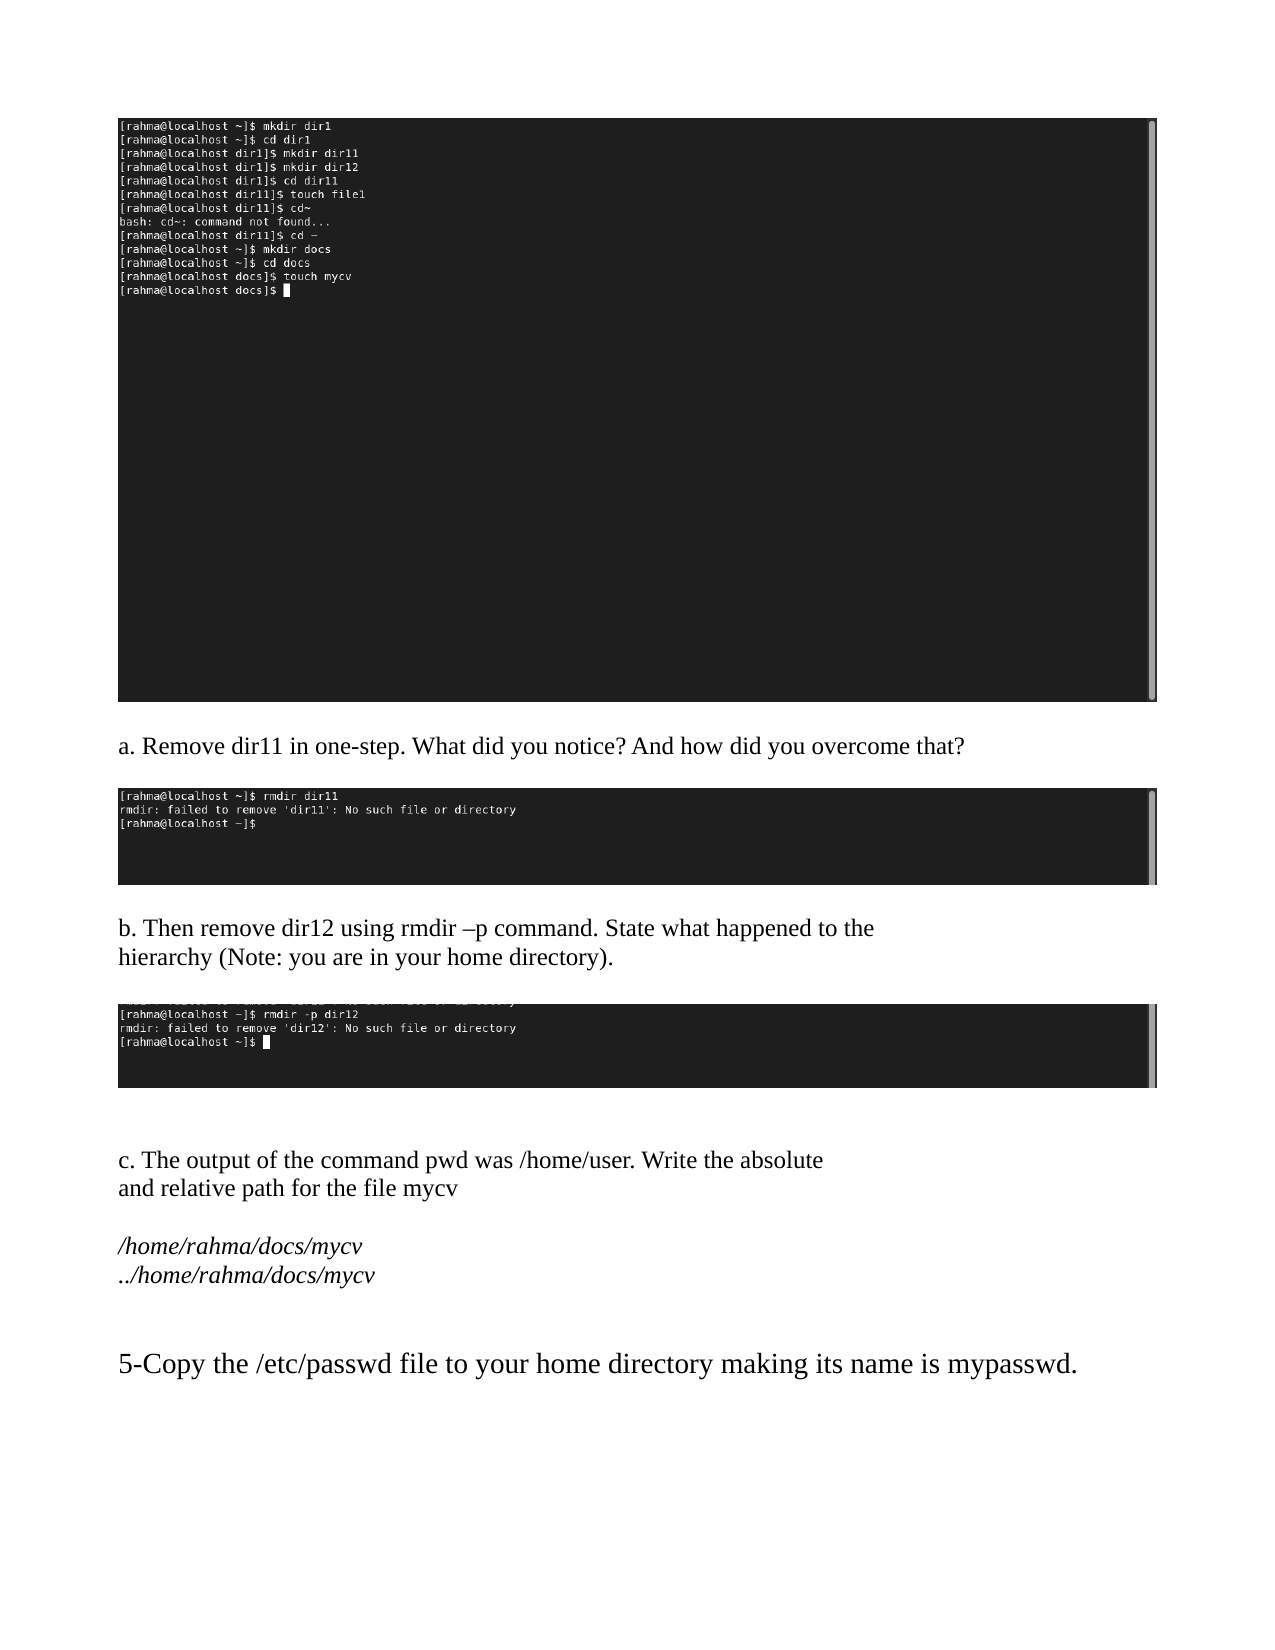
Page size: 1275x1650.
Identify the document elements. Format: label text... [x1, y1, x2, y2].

picture [118, 1004, 1157, 1023]
text and relative path for the file mycv [118, 1173, 1157, 1202]
text a. Remove dir11 in one-step. What did you notice? And how did you overcome that? [118, 731, 1157, 759]
picture [118, 118, 1157, 702]
text c. The output of the command pwd was /home/user. Write the absolute [118, 1145, 1157, 1173]
text b. Then remove dir12 using rmdir –p command. State what happened to the [118, 913, 1157, 942]
text ../home/rahma/docs/mycv [118, 1260, 1157, 1288]
text /home/rahma/docs/mycv [118, 1231, 1157, 1260]
text 5-Copy the /etc/passwd file to your home directory making its name is mypasswd. [118, 1346, 1157, 1379]
text hierarchy (Note: you are in your home directory). [118, 942, 1157, 971]
